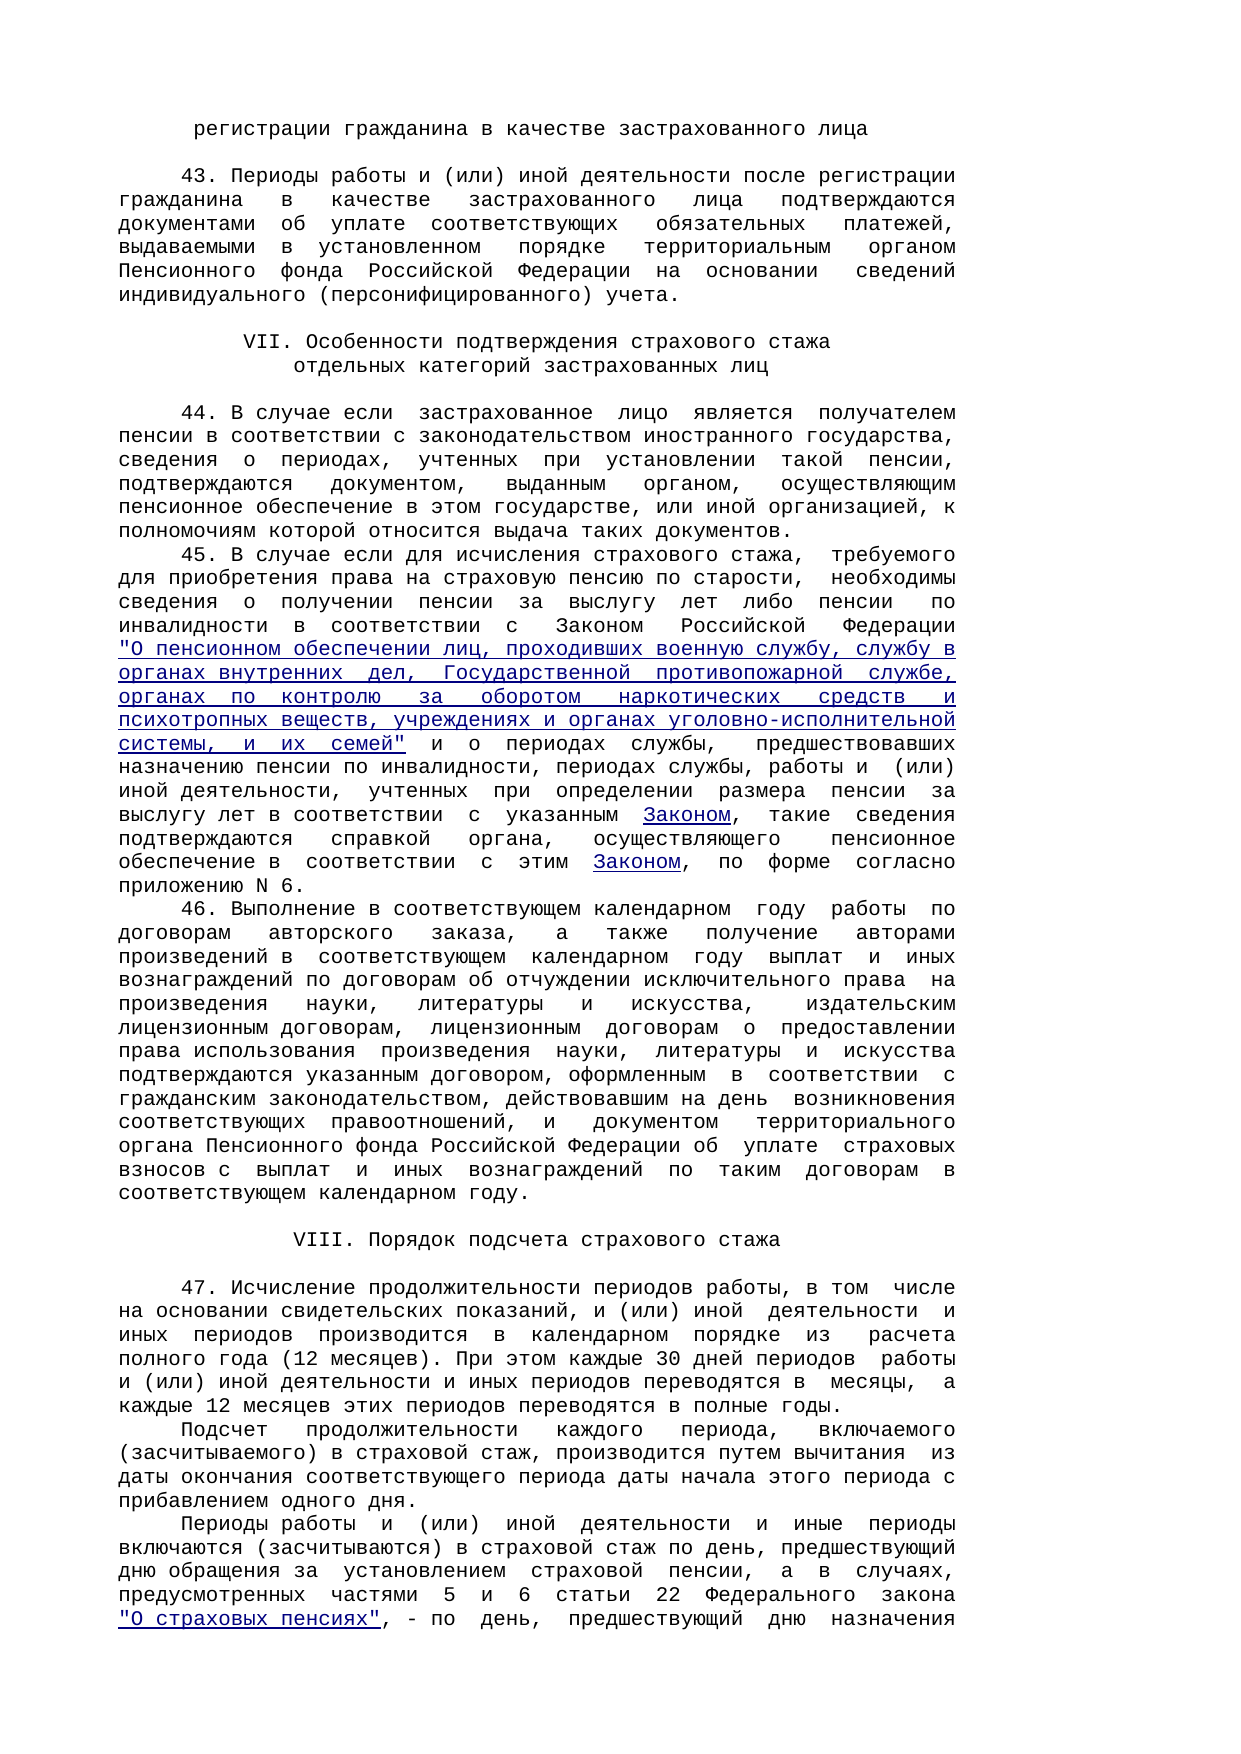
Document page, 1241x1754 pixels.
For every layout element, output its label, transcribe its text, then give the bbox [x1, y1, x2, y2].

text лицензионным договорам, лицензионным договорам о предоставлении [118, 1017, 1122, 1040]
text инвалидности в соответствии с Законом Российской Федерации [118, 615, 1122, 638]
text подтверждаются указанным договором, оформленным в соответствии с [118, 1064, 1122, 1088]
text сведения о получении пенсии за выслугу лет либо пенсии по [118, 591, 1122, 615]
text соответствующих правоотношений, и документом территориального [118, 1111, 1122, 1135]
text органа Пенсионного фонда Российской Федерации об уплате страховых [118, 1135, 1122, 1158]
text полного года (12 месяцев). При этом каждые 30 дней периодов работы [118, 1348, 1122, 1371]
text VIII. Порядок подсчета страхового стажа [118, 1229, 1122, 1253]
text системы, и их семей" и о периодах службы, предшествовавших [118, 733, 1122, 757]
text и (или) иной деятельности и иных периодов переводятся в месяцы, а [118, 1371, 1122, 1395]
text (засчитываемого) в страховой стаж, производится путем вычитания из [118, 1442, 1122, 1466]
text гражданина в качестве застрахованного лица подтверждаются [118, 189, 1122, 213]
text 43. Периоды работы и (или) иной деятельности после регистрации [118, 165, 1122, 189]
text органах внутренних дел, Государственной противопожарной службе, [118, 662, 1122, 686]
text пенсии в соответствии с законодательством иностранного государства, [118, 426, 1122, 449]
text на основании свидетельских показаний, и (или) иной деятельности и [118, 1300, 1122, 1324]
text обеспечение в соответствии с этим Законом, по форме согласно [118, 851, 1122, 875]
text Подсчет продолжительности каждого периода, включаемого [118, 1419, 1122, 1442]
text гражданским законодательством, действовавшим на день возникновения [118, 1088, 1122, 1111]
text подтверждаются справкой органа, осуществляющего пенсионное [118, 827, 1122, 851]
text вознаграждений по договорам об отчуждении исключительного права на [118, 969, 1122, 993]
text выдаваемыми в установленном порядке территориальным органом [118, 236, 1122, 260]
text VII. Особенности подтверждения страхового стажа [118, 331, 1122, 354]
text даты окончания соответствующего периода даты начала этого периода с [118, 1466, 1122, 1489]
text подтверждаются документом, выданным органом, осуществляющим [118, 473, 1122, 496]
text сведения о периодах, учтенных при установлении такой пенсии, [118, 449, 1122, 473]
text произведений в соответствующем календарном году выплат и иных [118, 946, 1122, 969]
text "О страховых пенсиях", - по день, предшествующий дню назначения [118, 1608, 1122, 1631]
text 45. В случае если для исчисления страхового стажа, требуемого [118, 544, 1122, 567]
text отдельных категорий застрахованных лиц [118, 354, 1122, 378]
text Периоды работы и (или) иной деятельности и иные периоды [118, 1513, 1122, 1537]
text приложению N 6. [118, 875, 1122, 898]
text 46. Выполнение в соответствующем календарном году работы по [118, 898, 1122, 922]
text 47. Исчисление продолжительности периодов работы, в том числе [118, 1277, 1122, 1300]
text иных периодов производится в календарном порядке из расчета [118, 1324, 1122, 1348]
text 44. В случае если застрахованное лицо является получателем [118, 402, 1122, 426]
text предусмотренных частями 5 и 6 статьи 22 Федерального закона [118, 1584, 1122, 1608]
text произведения науки, литературы и искусства, издательским [118, 993, 1122, 1017]
text регистрации гражданина в качестве застрахованного лица [118, 118, 1122, 142]
text права использования произведения науки, литературы и искусства [118, 1040, 1122, 1064]
text для приобретения права на страховую пенсию по старости, необходимы [118, 567, 1122, 591]
text каждые 12 месяцев этих периодов переводятся в полные годы. [118, 1395, 1122, 1419]
text Пенсионного фонда Российской Федерации на основании сведений [118, 260, 1122, 284]
text дню обращения за установлением страховой пенсии, а в случаях, [118, 1561, 1122, 1584]
text психотропных веществ, учреждениях и органах уголовно-исполнительной [118, 709, 1122, 733]
text включаются (засчитываются) в страховой стаж по день, предшествующий [118, 1537, 1122, 1561]
text документами об уплате соответствующих обязательных платежей, [118, 213, 1122, 236]
text "О пенсионном обеспечении лиц, проходивших военную службу, службу в [118, 638, 1122, 662]
text договорам авторского заказа, а также получение авторами [118, 922, 1122, 946]
text соответствующем календарном году. [118, 1182, 1122, 1206]
text пенсионное обеспечение в этом государстве, или иной организацией, к [118, 496, 1122, 520]
text выслугу лет в соответствии с указанным Законом, такие сведения [118, 804, 1122, 827]
text иной деятельности, учтенных при определении размера пенсии за [118, 780, 1122, 804]
text взносов с выплат и иных вознаграждений по таким договорам в [118, 1158, 1122, 1182]
text органах по контролю за оборотом наркотических средств и [118, 686, 1122, 709]
text полномочиям которой относится выдача таких документов. [118, 520, 1122, 544]
text назначению пенсии по инвалидности, периодах службы, работы и (или) [118, 757, 1122, 780]
text индивидуального (персонифицированного) учета. [118, 284, 1122, 307]
text прибавлением одного дня. [118, 1489, 1122, 1513]
